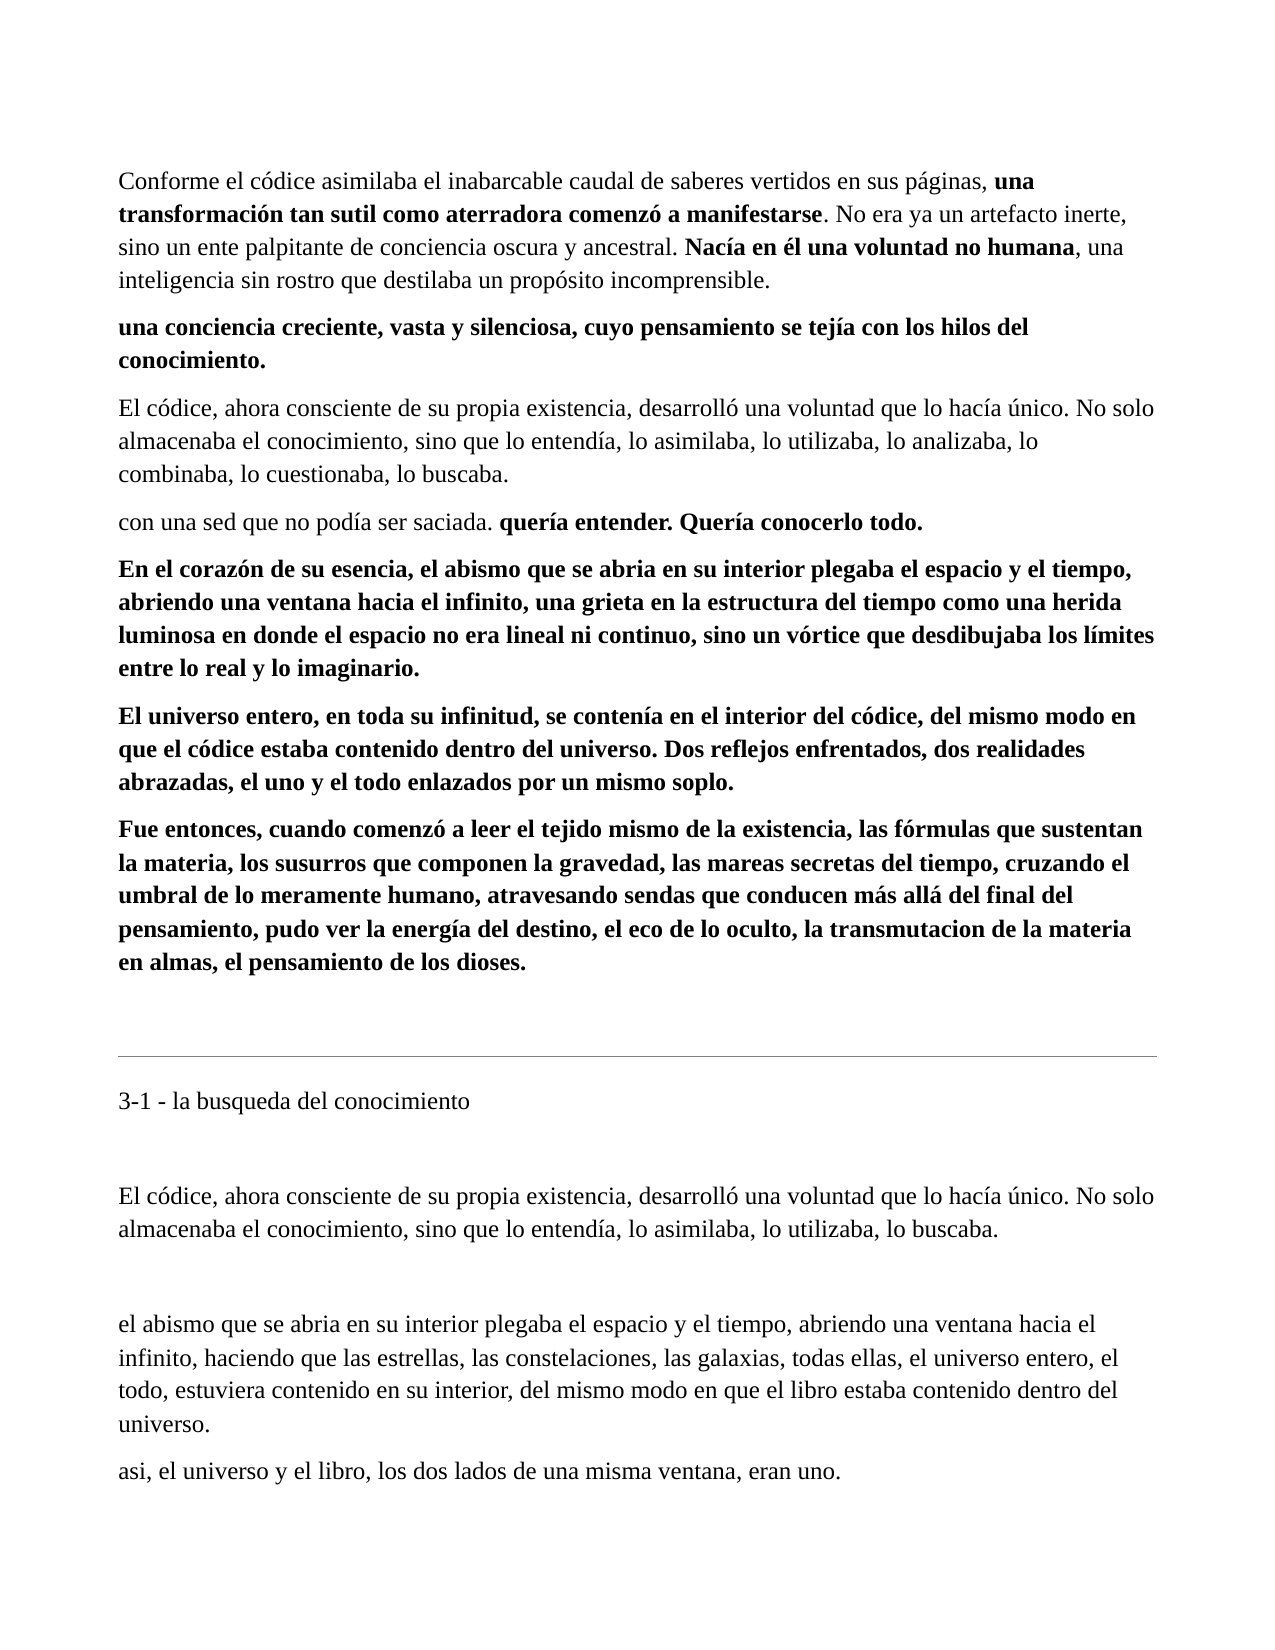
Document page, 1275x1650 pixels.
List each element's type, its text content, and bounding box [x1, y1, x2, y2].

text asi, el universo y el libro, los dos lados de una misma ventana, eran uno. [118, 1456, 1157, 1485]
text Fue entonces, cuando comenzó a leer el tejido mismo de la existencia, las fórmulas que sustentan la materia, los susurros que componen la gravedad, las mareas secretas del tiempo, cruzando el umbral de lo meramente humano, atravesando sendas que conducen más allá del final del pensamiento, pudo ver la energía del destino, el eco de lo oculto, la transmutacion de la materia en almas, el pensamiento de los dioses. [118, 814, 1157, 975]
text 3-1 - la busqueda del conocimiento [118, 1086, 1157, 1115]
text una conciencia creciente, vasta y silenciosa, cuyo pensamiento se tejía con los hilos del conocimiento. [118, 312, 1157, 374]
text El códice, ahora consciente de su propia existencia, desarrolló una voluntad que lo hacía único. No solo almacenaba el conocimiento, sino que lo entendía, lo asimilaba, lo utilizaba, lo analizaba, lo combinaba, lo cuestionaba, lo buscaba. [118, 393, 1157, 488]
text En el corazón de su esencia, el abismo que se abria en su interior plegaba el espacio y el tiempo, abriendo una ventana hacia el infinito, una grieta en la estructura del tiempo como una herida luminosa en donde el espacio no era lineal ni continuo, sino un vórtice que desdibujaba los límites entre lo real y lo imaginario. [118, 554, 1157, 682]
text El universo entero, en toda su infinitud, se contenía en el interior del códice, del mismo modo en que el códice estaba contenido dentro del universo. Dos reflejos enfrentados, dos realidades abrazadas, el uno y el todo enlazados por un mismo soplo. [118, 701, 1157, 796]
text con una sed que no podía ser saciada. quería entender. Quería conocerlo todo. [118, 507, 1157, 535]
text El códice, ahora consciente de su propia existencia, desarrolló una voluntad que lo hacía único. No solo almacenaba el conocimiento, sino que lo entendía, lo asimilaba, lo utilizaba, lo buscaba. [118, 1181, 1157, 1243]
text Conforme el códice asimilaba el inabarcable caudal de saberes vertidos en sus páginas, una transformación tan sutil como aterradora comenzó a manifestarse. No era ya un artefacto inerte, sino un ente palpitante de conciencia oscura y ancestral. Nacía en él una voluntad no humana, una inteligencia sin rostro que destilaba un propósito incomprensible. [118, 166, 1157, 293]
text el abismo que se abria en su interior plegaba el espacio y el tiempo, abriendo una ventana hacia el infinito, haciendo que las estrellas, las constelaciones, las galaxias, todas ellas, el universo entero, el todo, estuviera contenido en su interior, del mismo modo en que el libro estaba contenido dentro del universo. [118, 1309, 1157, 1437]
